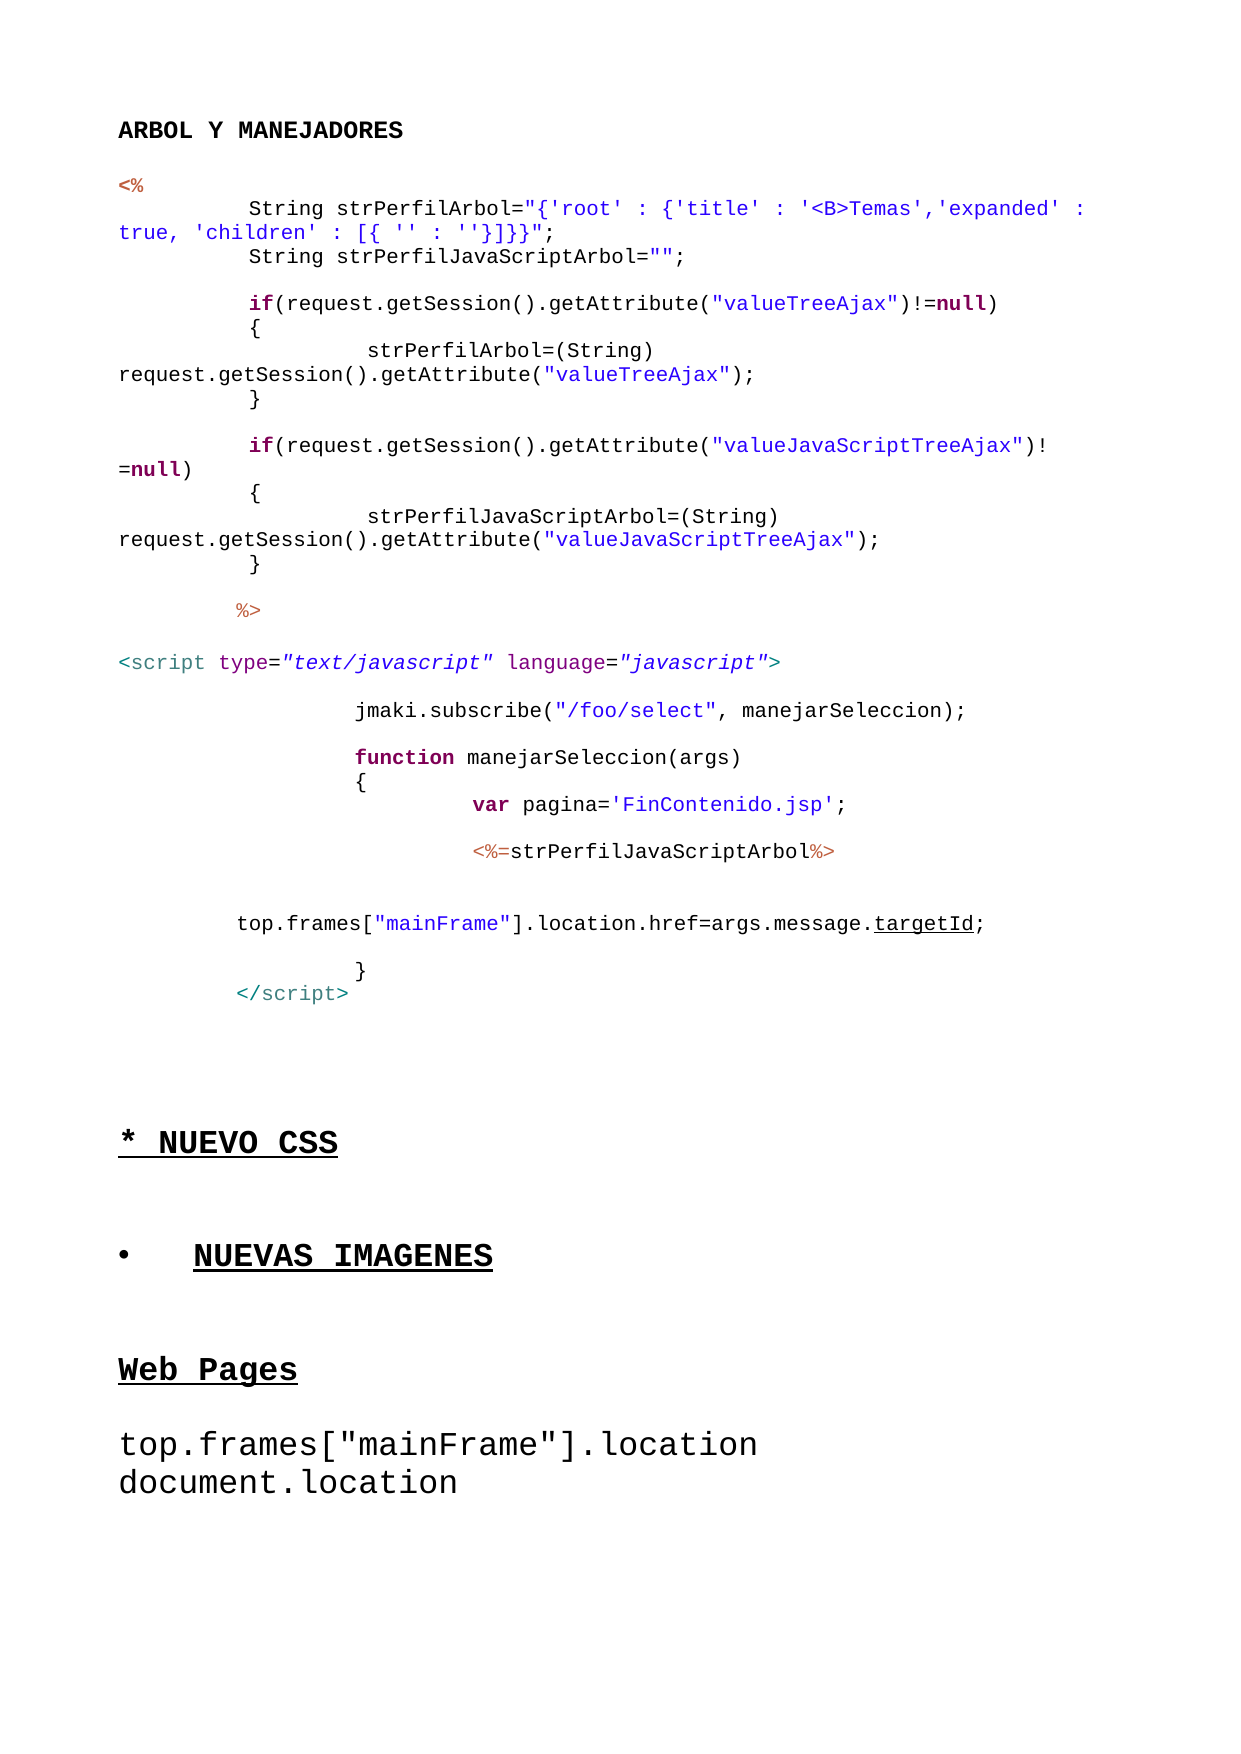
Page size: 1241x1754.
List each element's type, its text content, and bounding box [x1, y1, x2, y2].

text { [118, 317, 1122, 340]
text <% [118, 175, 1122, 198]
text } [118, 553, 1122, 577]
text strPerfilArbol=(String) request.getSession().getAttribute("valueTreeAjax"); [118, 340, 1122, 388]
text <script type="text/javascript" language="javascript"> [118, 652, 1122, 676]
text String strPerfilJavaScriptArbol=""; [118, 246, 1122, 269]
text } [118, 960, 1122, 983]
text document.location [118, 1466, 1122, 1503]
text <%=strPerfilJavaScriptArbol%> [118, 842, 1122, 865]
text %> [118, 600, 1122, 624]
text ARBOL Y MANEJADORES [118, 118, 1122, 146]
text * NUEVO CSS [118, 1125, 1122, 1163]
text { [118, 771, 1122, 794]
text Web Pages [118, 1352, 1122, 1390]
text jmaki.subscribe("/foo/select", manejarSeleccion); [118, 700, 1122, 723]
text top.frames["mainFrame"].location [118, 1428, 1122, 1466]
text strPerfilJavaScriptArbol=(String) request.getSession().getAttribute("valueJavaScriptTreeAjax"); [118, 506, 1122, 553]
text if(request.getSession().getAttribute("valueTreeAjax")!=null) [118, 293, 1122, 317]
text function manejarSeleccion(args) [118, 747, 1122, 771]
text </script> [118, 983, 1122, 1007]
text String strPerfilArbol="{'root' : {'title' : '<B>Temas','expanded' : true, 'children' : [{ '' : ''}]}}"; [118, 198, 1122, 246]
text var pagina='FinContenido.jsp'; [118, 794, 1122, 818]
text { [118, 482, 1122, 506]
text top.frames["mainFrame"].location.href=args.message.targetId; [118, 889, 1122, 960]
text } [118, 388, 1122, 411]
text if(request.getSession().getAttribute("valueJavaScriptTreeAjax")!=null) [118, 435, 1122, 482]
list NUEVAS IMAGENES [118, 1239, 1122, 1277]
